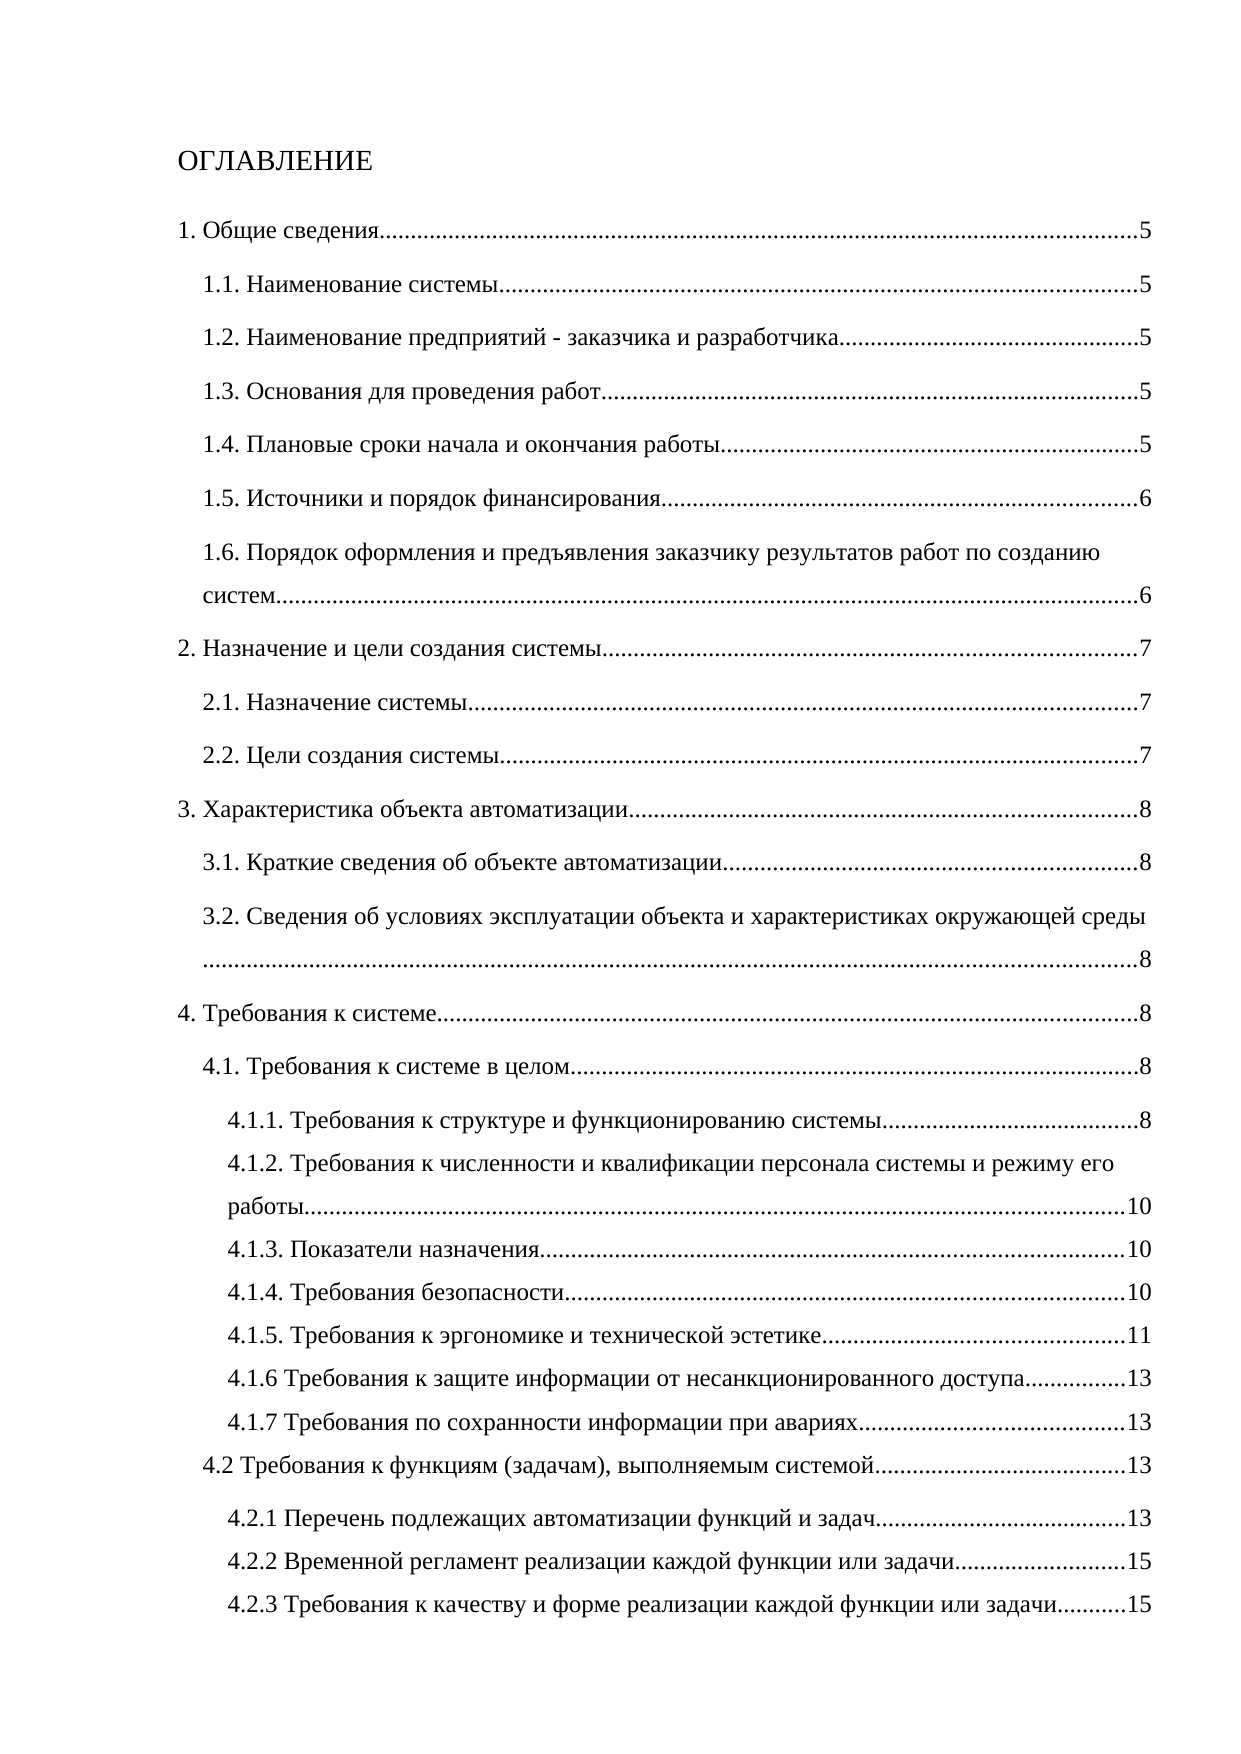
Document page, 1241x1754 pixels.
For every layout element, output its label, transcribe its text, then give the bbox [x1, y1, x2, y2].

text 4.1.6 Требования к защите информации от несанкционированного доступа 13 [227, 1363, 1152, 1392]
text 2.2. Цели создания системы 7 [202, 740, 1152, 769]
text 4.1.4. Требования безопасности 10 [227, 1277, 1152, 1306]
text 4.1.5. Требования к эргономике и технической эстетике 11 [227, 1320, 1152, 1349]
text 3.1. Краткие сведения об объекте автоматизации 8 [202, 847, 1152, 876]
text 4.2 Требования к функциям (задачам), выполняемым системой 13 [202, 1450, 1152, 1478]
text 1.2. Наименование предприятий - заказчика и разработчика 5 [202, 322, 1152, 351]
text 4.1.2. Требования к численности и квалификации персонала системы и режиму его работы 10 [227, 1148, 1152, 1220]
text 4.2.1 Перечень подлежащих автоматизации функций и задач 13 [227, 1503, 1152, 1532]
text 3. Характеристика объекта автоматизации 8 [177, 794, 1152, 823]
text 2. Назначение и цели создания системы 7 [177, 633, 1152, 662]
text 4.1.3. Показатели назначения 10 [227, 1234, 1152, 1263]
text 1. Общие сведения 5 [177, 215, 1152, 244]
text 1.4. Плановые сроки начала и окончания работы 5 [202, 429, 1152, 458]
text 4.2.3 Требования к качеству и форме реализации каждой функции или задачи 15 [227, 1589, 1152, 1618]
text 4.1. Требования к системе в целом 8 [202, 1051, 1152, 1080]
text 1.1. Наименование системы 5 [202, 269, 1152, 298]
text 4.1.1. Требования к структуре и функционированию системы 8 [227, 1105, 1152, 1133]
text 1.5. Источники и порядок финансирования 6 [202, 483, 1152, 512]
subtitle ОГЛАВЛЕНИЕ [177, 143, 1152, 213]
text 1.6. Порядок оформления и предъявления заказчику результатов работ по созданию систем 6 [202, 537, 1152, 608]
text 1.3. Основания для проведения работ 5 [202, 376, 1152, 405]
text 3.2. Сведения об условиях эксплуатации объекта и характеристиках окружающей среды 8 [202, 901, 1152, 973]
text 4. Требования к системе 8 [177, 998, 1152, 1026]
text 2.1. Назначение системы 7 [202, 687, 1152, 716]
text 4.1.7 Требования по сохранности информации при авариях 13 [227, 1407, 1152, 1435]
text 4.2.2 Временной регламент реализации каждой функции или задачи 15 [227, 1546, 1152, 1575]
